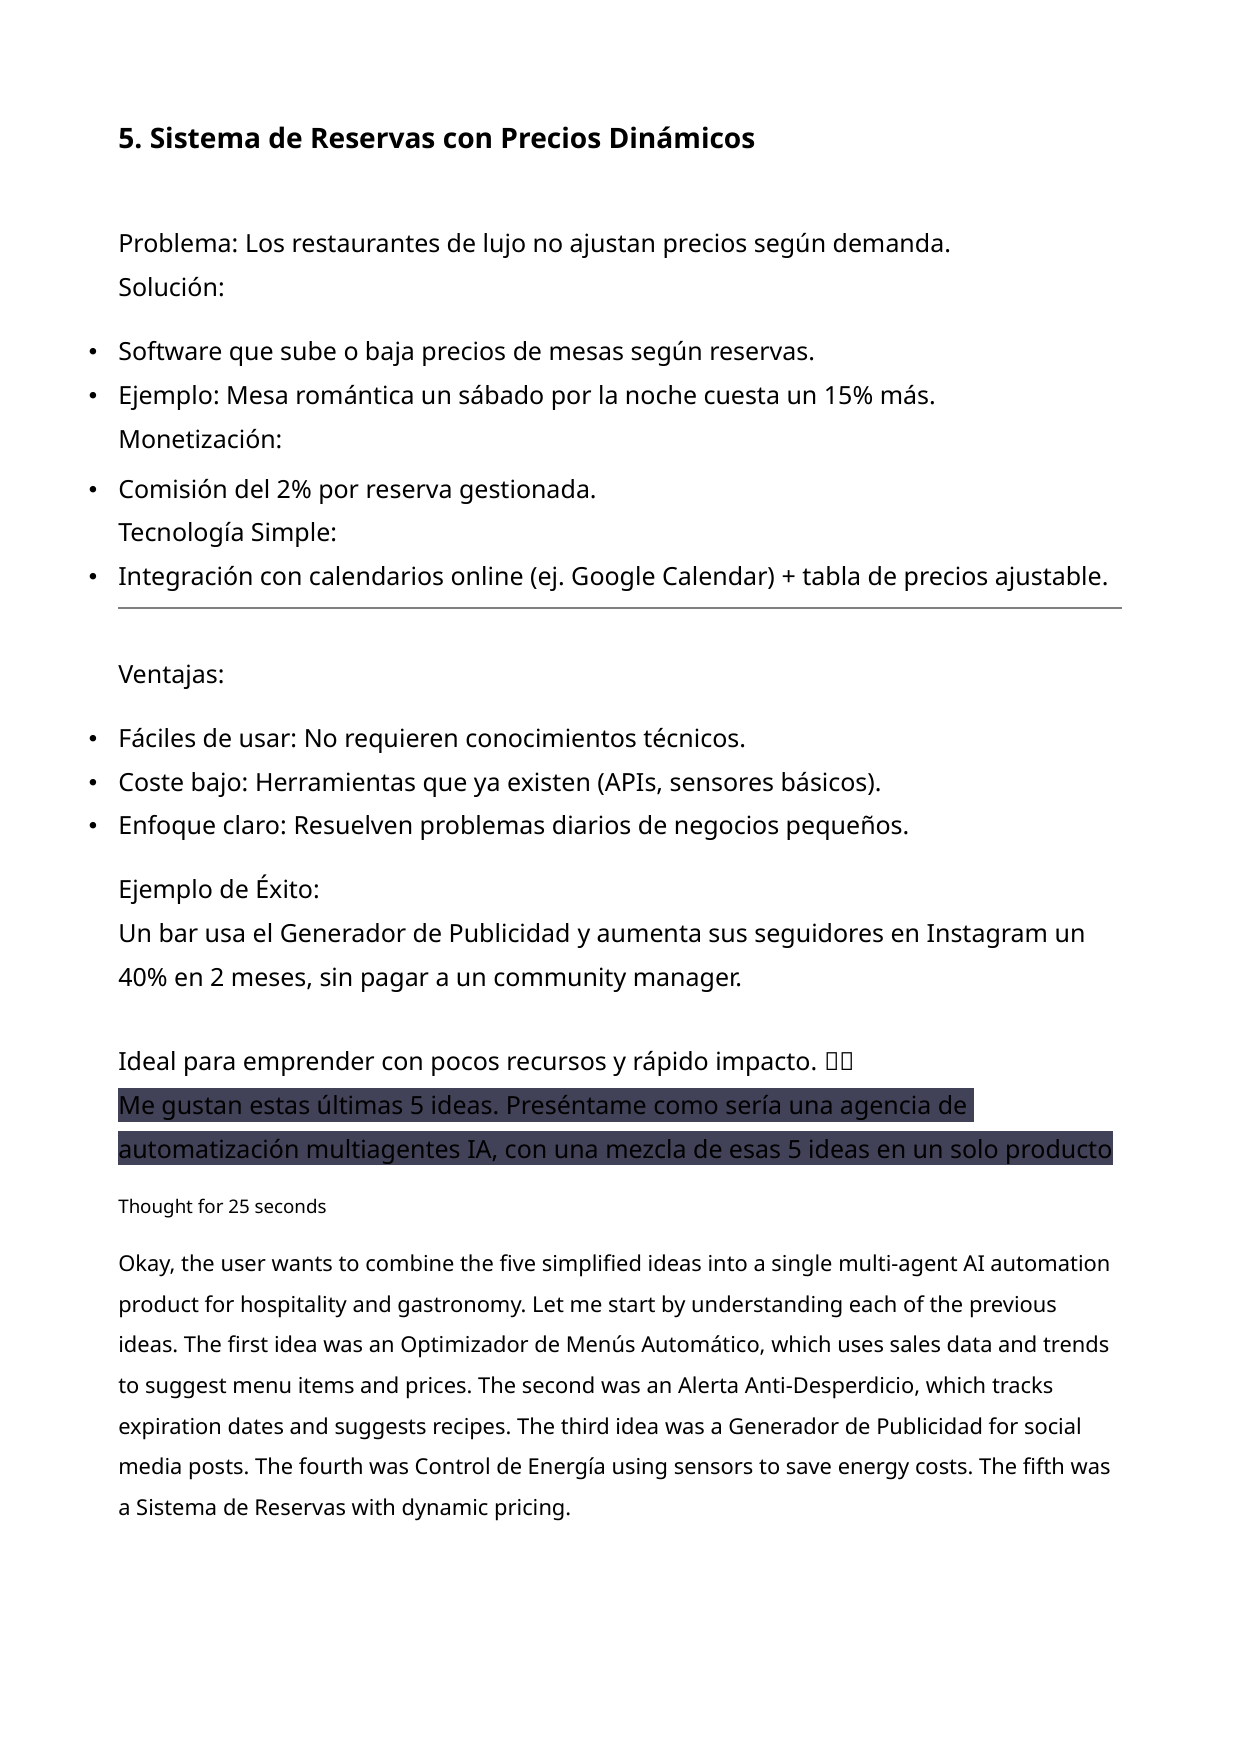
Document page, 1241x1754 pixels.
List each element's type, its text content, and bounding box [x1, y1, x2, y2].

list Enfoque claro: Resuelven problemas diarios de negocios pequeños. [118, 798, 1122, 842]
list Software que sube o baja precios de mesas según reservas. [118, 324, 1122, 368]
text Thought for 25 seconds [118, 1190, 1113, 1218]
list Ejemplo: Mesa romántica un sábado por la noche cuesta un 15% más. Monetización: [118, 368, 1122, 455]
list Comisión del 2% por reserva gestionada. Tecnología Simple: [118, 462, 1122, 549]
text Ventajas: [118, 647, 1122, 690]
text Okay, the user wants to combine the five simplified ideas into a single multi-agent AI automation product for hospitality and gastronomy. Let me start by understanding each of the previous ideas. The first idea was an Optimizador de Menús Automático, which uses sales data and trends to suggest menu items and prices. The second was an Alerta Anti-Desperdicio, which tracks expiration dates and suggests recipes. The third idea was a Generador de Publicidad for social media posts. The fourth was Control de Energía using sensors to save energy costs. The fifth was a Sistema de Reservas with dynamic pricing. [118, 1237, 1122, 1522]
text Me gustan estas últimas 5 ideas. Preséntame como sería una agencia de automatización multiagentes IA, con una mezcla de esas 5 ideas en un solo producto [118, 1078, 1122, 1165]
list Fáciles de usar: No requieren conocimientos técnicos. [118, 711, 1122, 754]
list Coste bajo: Herramientas que ya existen (APIs, sensores básicos). [118, 754, 1122, 798]
text Ideal para emprender con pocos recursos y rápido impacto. 🍴🚀 [118, 1034, 1122, 1078]
text Ejemplo de Éxito: Un bar usa el Generador de Publicidad y aumenta sus seguidores en Instagram un 40% en 2 meses, sin pagar a un community manager. [118, 862, 1122, 993]
list Integración con calendarios online (ej. Google Calendar) + tabla de precios ajustable. [118, 549, 1122, 593]
subtitle 5. Sistema de Reservas con Precios Dinámicos [118, 118, 1122, 156]
text Problema: Los restaurantes de lujo no ajustan precios según demanda. Solución: [118, 216, 1122, 304]
